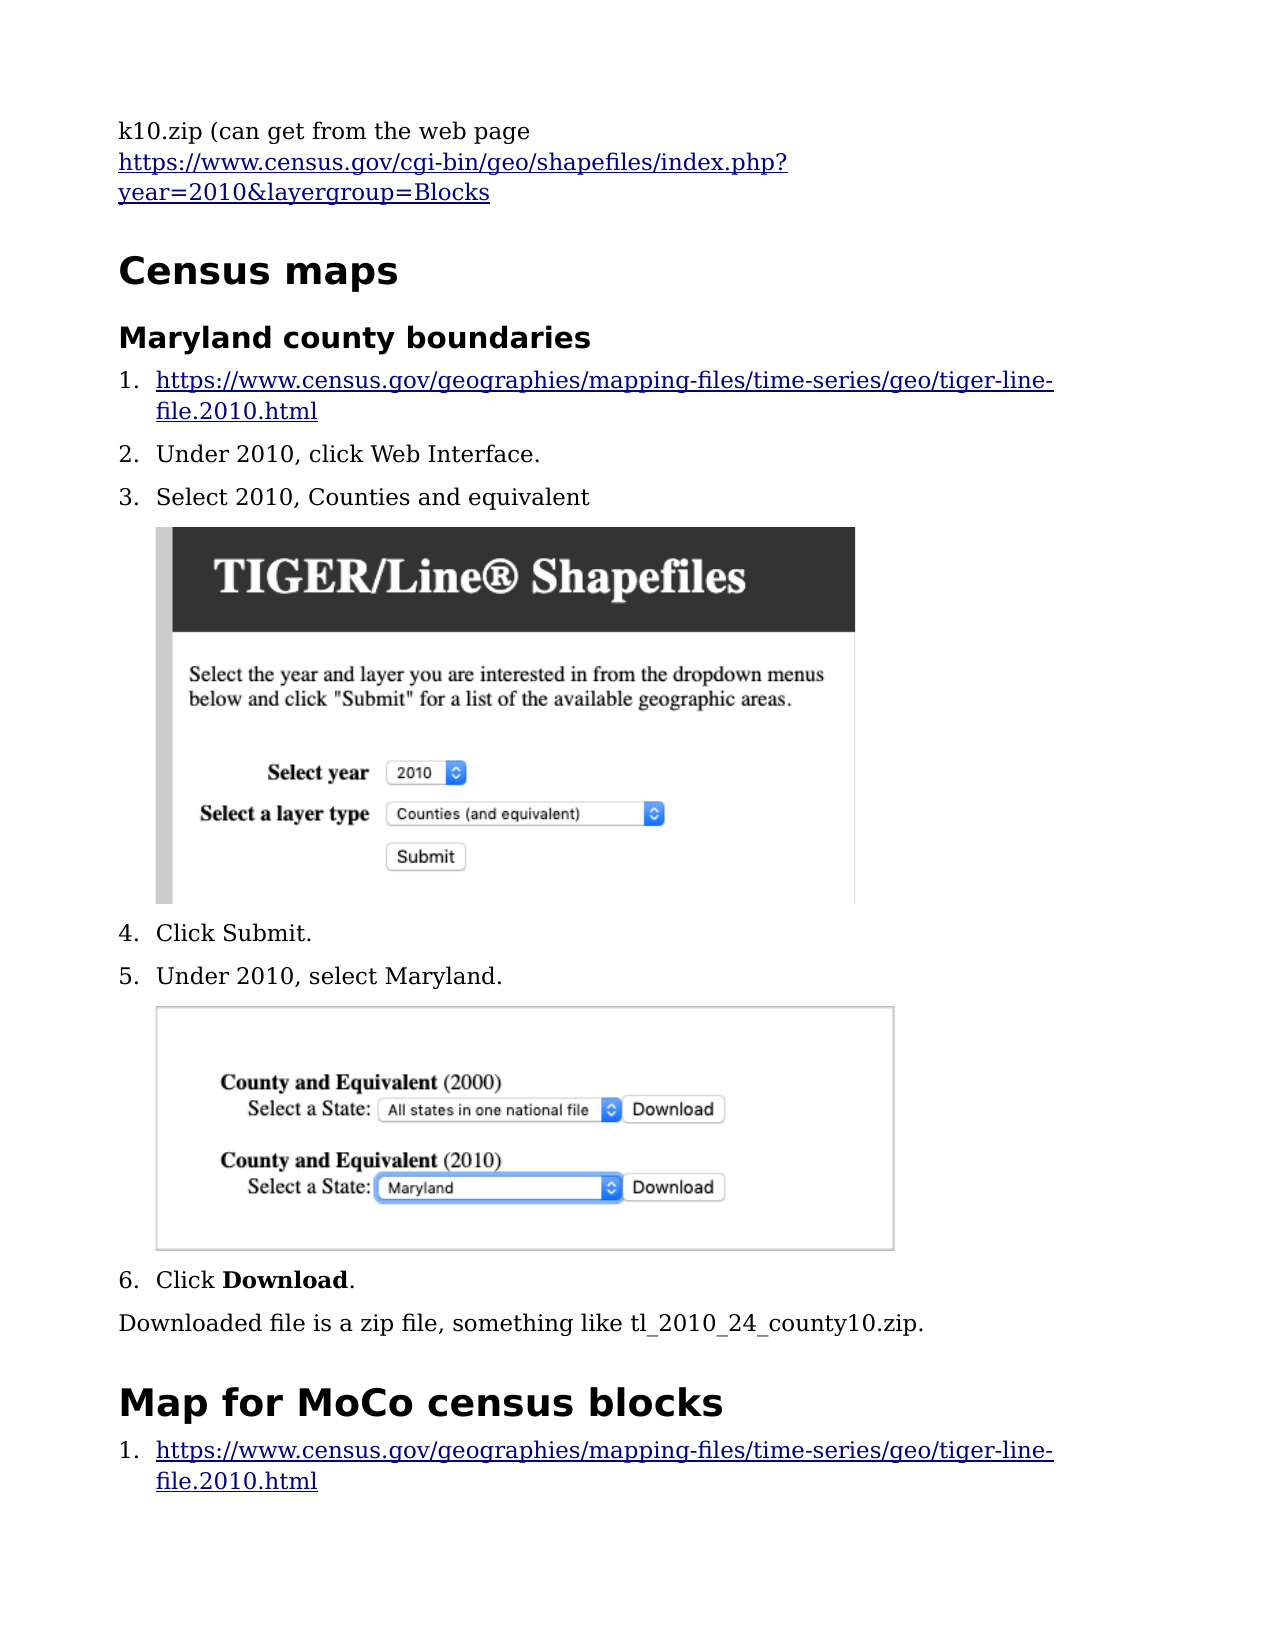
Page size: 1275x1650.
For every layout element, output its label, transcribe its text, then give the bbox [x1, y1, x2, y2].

list Click Submit. [118, 920, 1157, 947]
text k10.zip (can get from the web page https://www.census.gov/cgi-bin/geo/shapefiles/index.php?year=2010&layergroup=Blocks [118, 118, 1157, 206]
list https://www.census.gov/geographies/mapping-files/time-series/geo/tiger-line-file.2010.html [118, 367, 1157, 425]
subtitle Maryland county boundaries [118, 321, 1157, 355]
list Select 2010, Counties and equivalent [118, 484, 1157, 511]
list https://www.census.gov/geographies/mapping-files/time-series/geo/tiger-line-file.2010.html [118, 1437, 1157, 1495]
picture [155, 1006, 895, 1251]
list Under 2010, select Maryland. [118, 963, 1157, 990]
subtitle Census maps [118, 249, 1157, 294]
list Click Download. [118, 1267, 1157, 1294]
list Under 2010, click Web Interface. [118, 441, 1157, 468]
picture [155, 527, 856, 904]
text Downloaded file is a zip file, something like tl_2010_24_county10.zip. [118, 1311, 1157, 1337]
subtitle Map for MoCo census blocks [118, 1381, 1157, 1425]
